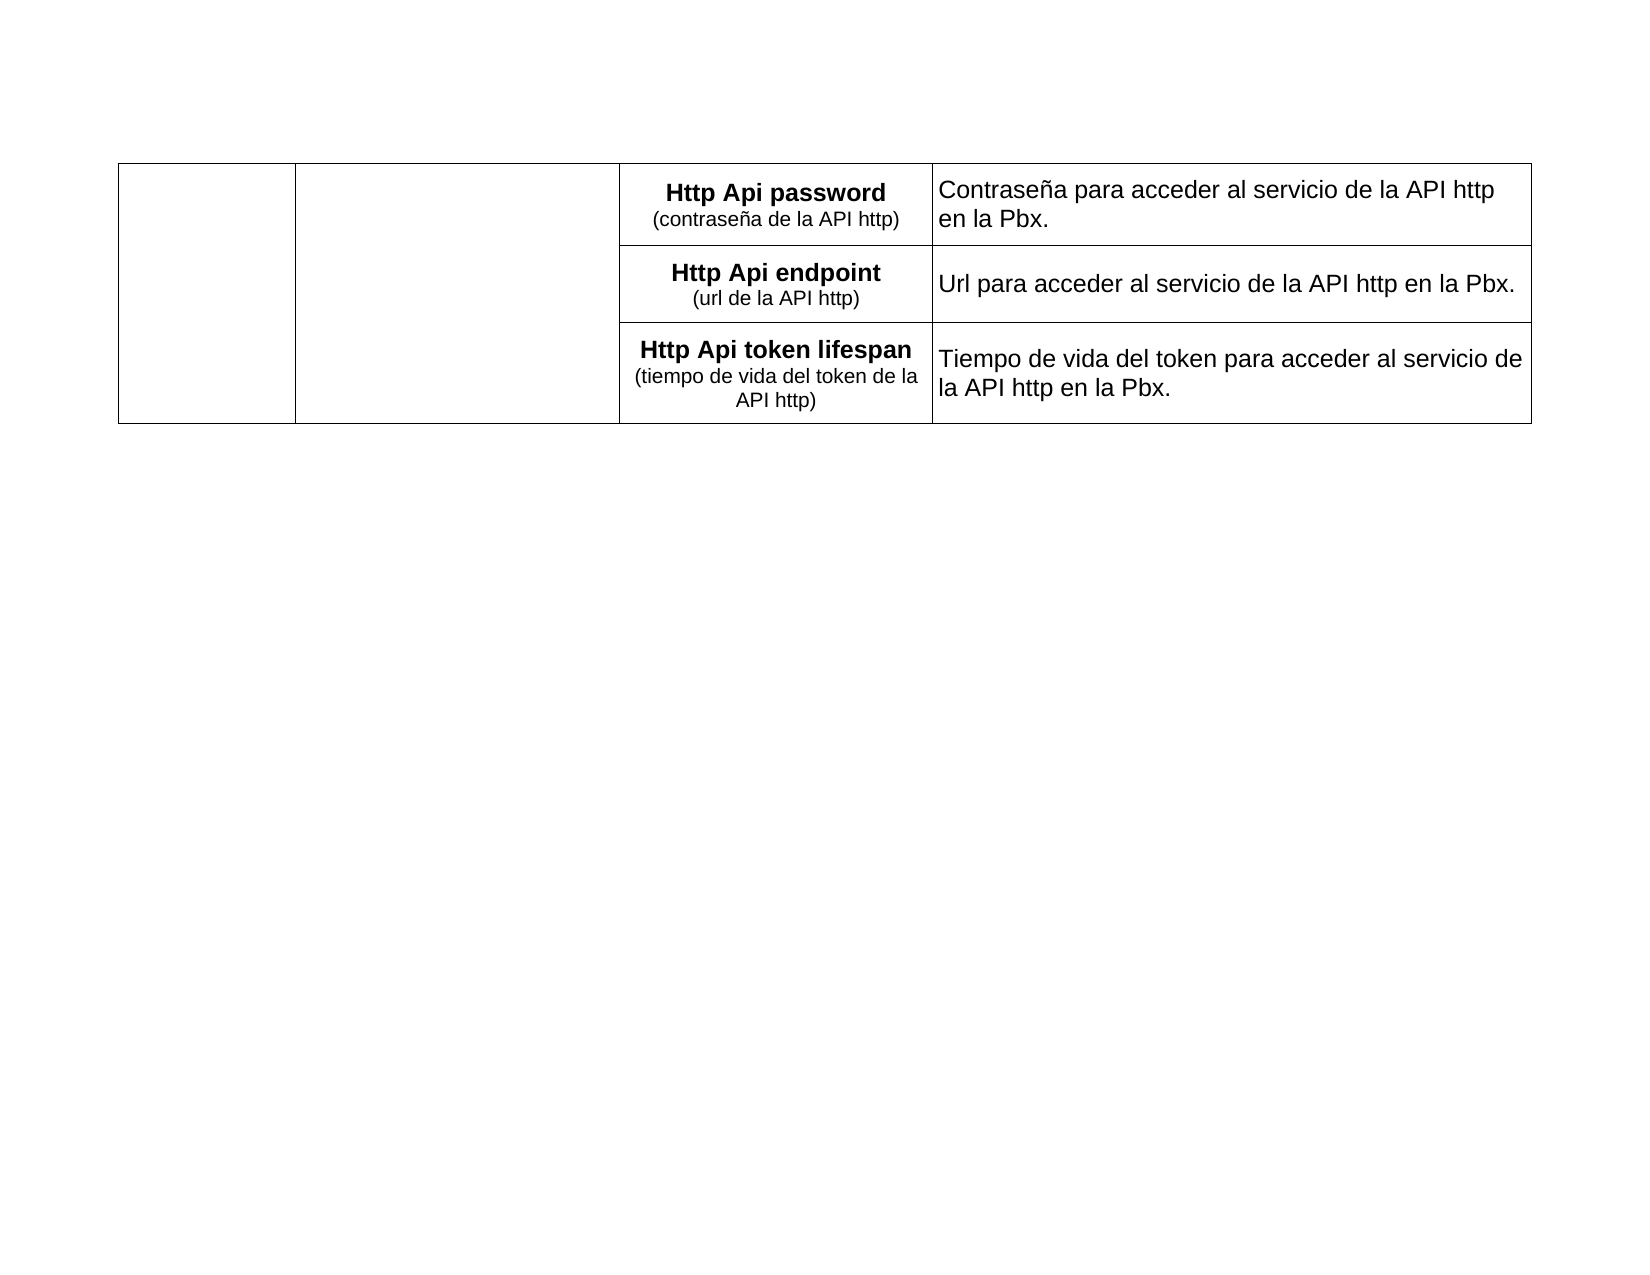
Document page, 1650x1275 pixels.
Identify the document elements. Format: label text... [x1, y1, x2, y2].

table_cell Http Api password (contraseña de la API http) [620, 164, 932, 245]
table_cell Http Api endpoint (url de la API http) [620, 246, 932, 322]
table_cell Tiempo de vida del token para acceder al servicio de la API http en la Pbx. [933, 323, 1531, 423]
table_cell Url para acceder al servicio de la API http en la Pbx. [933, 246, 1531, 322]
table_cell Contraseña para acceder al servicio de la API http en la Pbx. [933, 164, 1531, 245]
table_cell [119, 164, 295, 423]
table_cell Http Api token lifespan (tiempo de vida del token de la API http) [620, 323, 932, 423]
table_cell [296, 164, 619, 423]
